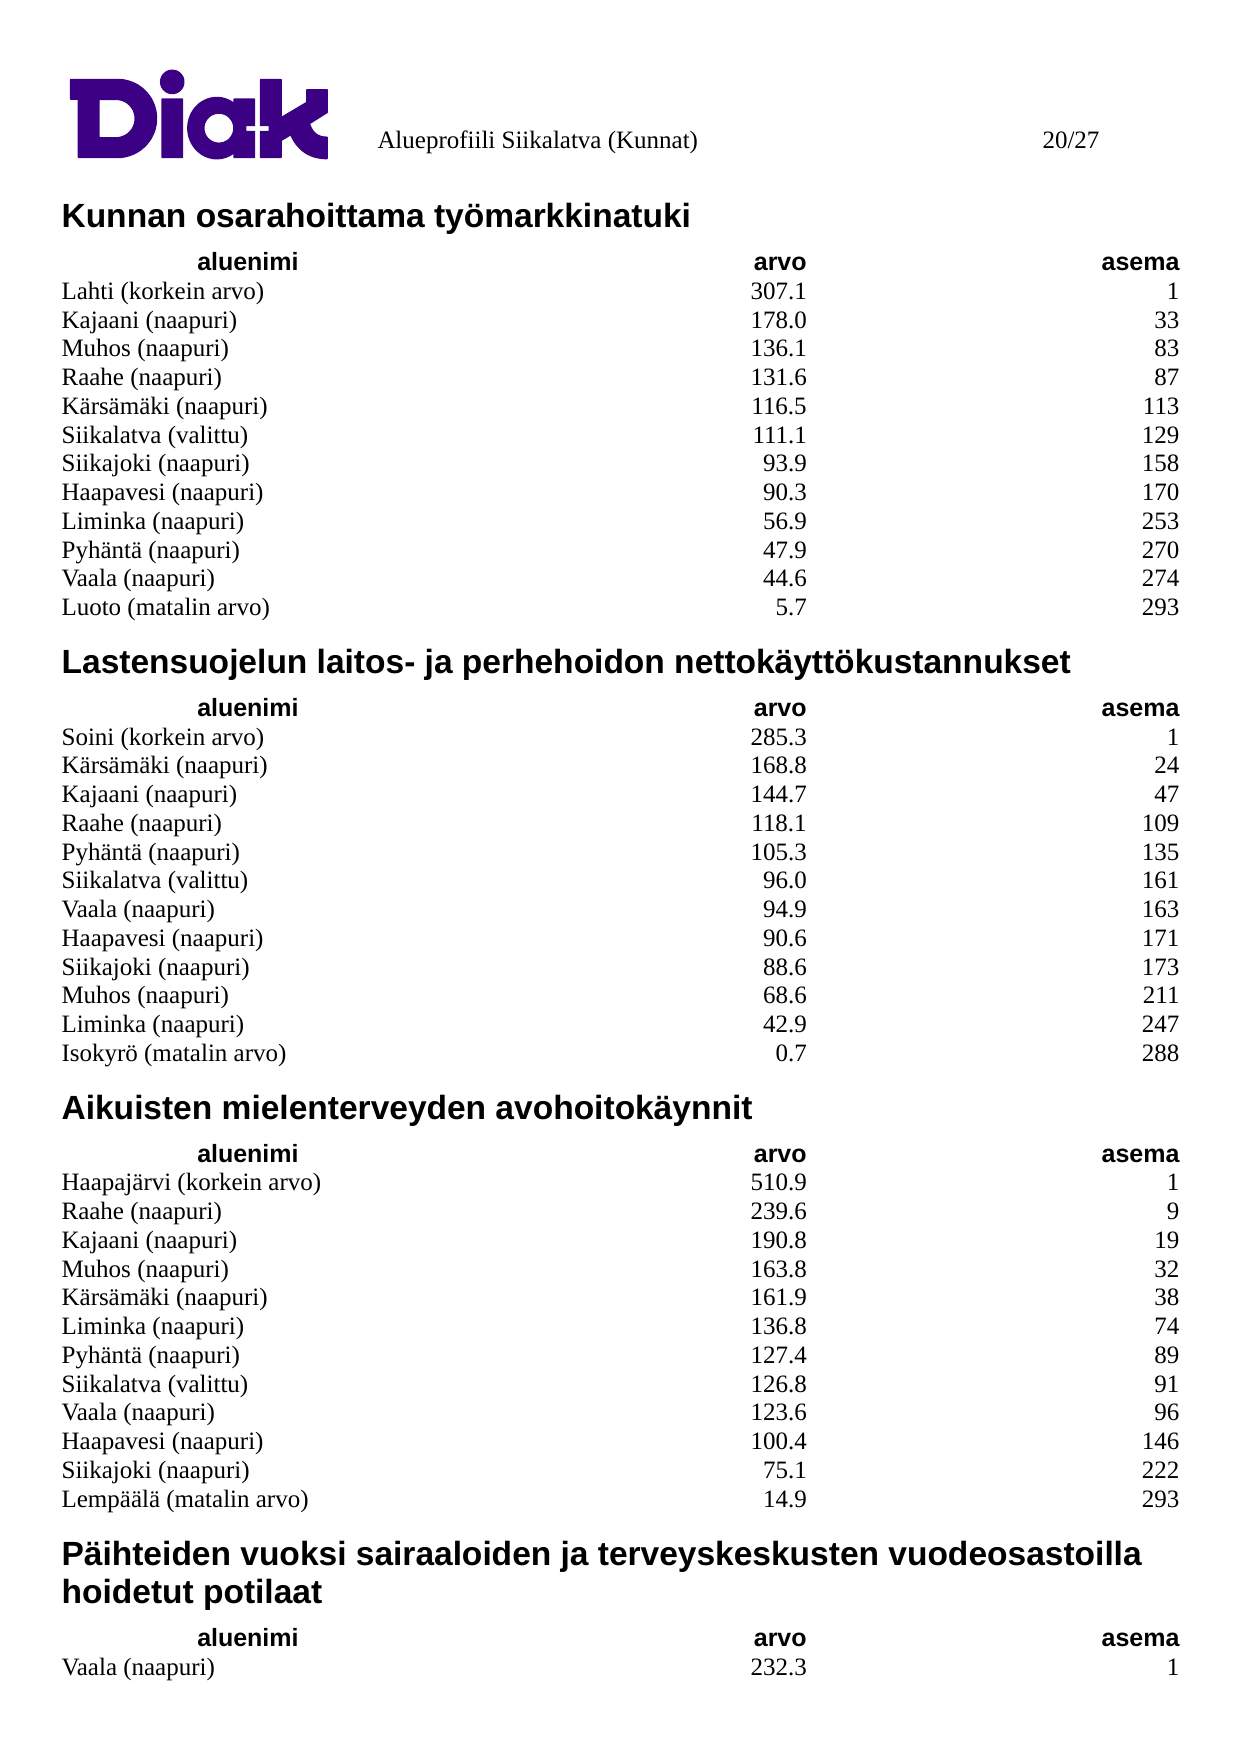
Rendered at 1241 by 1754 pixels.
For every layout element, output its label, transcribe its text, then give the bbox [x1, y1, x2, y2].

table_cell Liminka (naapuri) [61, 1009, 434, 1038]
table_cell 100.4 [434, 1426, 806, 1455]
table_cell 129 [806, 420, 1179, 448]
table_cell 32 [806, 1254, 1179, 1282]
table_cell 178.0 [434, 305, 806, 333]
table_cell Pyhäntä (naapuri) [61, 535, 434, 563]
table_cell 168.8 [434, 751, 806, 779]
table_cell Lahti (korkein arvo) [61, 276, 434, 305]
table_cell 510.9 [434, 1168, 806, 1196]
subtitle Päihteiden vuoksi sairaaloiden ja terveyskeskusten vuodeosastoilla hoidetut potilaat [61, 1533, 1179, 1611]
table_cell 1 [806, 722, 1179, 751]
table_cell Lempäälä (matalin arvo) [61, 1484, 434, 1512]
table_cell 47 [806, 779, 1179, 808]
subtitle Aikuisten mielenterveyden avohoitokäynnit [61, 1088, 1179, 1126]
table_cell Vaala (naapuri) [61, 1398, 434, 1426]
table_cell 111.1 [434, 420, 806, 448]
table_cell Muhos (naapuri) [61, 981, 434, 1009]
table_cell 83 [806, 334, 1179, 362]
table_cell 211 [806, 981, 1179, 1009]
table_cell 161.9 [434, 1283, 806, 1311]
table_cell 127.4 [434, 1340, 806, 1369]
table_cell 89 [806, 1340, 1179, 1369]
table_cell Siikajoki (naapuri) [61, 952, 434, 981]
table_cell 170 [806, 477, 1179, 506]
table_cell 146 [806, 1426, 1179, 1455]
table_cell Siikalatva (valittu) [61, 1369, 434, 1397]
table_cell 171 [806, 923, 1179, 952]
table_cell 253 [806, 506, 1179, 535]
table_cell 91 [806, 1369, 1179, 1397]
table_cell 33 [806, 305, 1179, 333]
table_cell 93.9 [434, 449, 806, 477]
table_header aluenimi [61, 247, 434, 276]
table_cell Luoto (matalin arvo) [61, 592, 434, 621]
table_cell 135 [806, 837, 1179, 866]
table_cell Kärsämäki (naapuri) [61, 751, 434, 779]
table_cell Isokyrö (matalin arvo) [61, 1038, 434, 1067]
table_cell 94.9 [434, 894, 806, 923]
table_cell 288 [806, 1038, 1179, 1067]
table_cell 161 [806, 866, 1179, 894]
table_header aluenimi [61, 1623, 434, 1652]
table_cell 90.6 [434, 923, 806, 952]
table_cell 5.7 [434, 592, 806, 621]
table_cell 87 [806, 362, 1179, 391]
table_cell 136.1 [434, 334, 806, 362]
table_cell 239.6 [434, 1196, 806, 1225]
table_cell 163 [806, 894, 1179, 923]
table_cell 90.3 [434, 477, 806, 506]
table_cell 131.6 [434, 362, 806, 391]
table_cell Haapajärvi (korkein arvo) [61, 1168, 434, 1196]
table_header aluenimi [61, 1139, 434, 1167]
table_cell 136.8 [434, 1311, 806, 1340]
table_cell 158 [806, 449, 1179, 477]
table_cell 74 [806, 1311, 1179, 1340]
table_cell Siikalatva (valittu) [61, 866, 434, 894]
table_cell 118.1 [434, 808, 806, 837]
table_cell Soini (korkein arvo) [61, 722, 434, 751]
table_cell 0.7 [434, 1038, 806, 1067]
table_cell 247 [806, 1009, 1179, 1038]
table_cell 24 [806, 751, 1179, 779]
table_header asema [806, 1623, 1179, 1652]
table_cell 47.9 [434, 535, 806, 563]
table_header asema [806, 693, 1179, 722]
table_cell 163.8 [434, 1254, 806, 1282]
table_cell 190.8 [434, 1225, 806, 1254]
table_header arvo [434, 693, 806, 722]
table_cell Vaala (naapuri) [61, 894, 434, 923]
table_cell Kajaani (naapuri) [61, 305, 434, 333]
table_cell Pyhäntä (naapuri) [61, 837, 434, 866]
table_cell Muhos (naapuri) [61, 1254, 434, 1282]
table_header arvo [434, 247, 806, 276]
table_cell 68.6 [434, 981, 806, 1009]
table_cell 113 [806, 391, 1179, 420]
table_cell 173 [806, 952, 1179, 981]
table_cell Liminka (naapuri) [61, 1311, 434, 1340]
table_cell 96.0 [434, 866, 806, 894]
subtitle Lastensuojelun laitos- ja perhehoidon nettokäyttökustannukset [61, 642, 1179, 681]
table_cell 274 [806, 564, 1179, 592]
table_cell 285.3 [434, 722, 806, 751]
table_cell Siikalatva (valittu) [61, 420, 434, 448]
table_cell Kärsämäki (naapuri) [61, 391, 434, 420]
table_cell Kärsämäki (naapuri) [61, 1283, 434, 1311]
table_cell 222 [806, 1455, 1179, 1484]
table_cell 42.9 [434, 1009, 806, 1038]
table_cell 293 [806, 1484, 1179, 1512]
table_cell Siikajoki (naapuri) [61, 1455, 434, 1484]
table_cell Muhos (naapuri) [61, 334, 434, 362]
table_cell Kajaani (naapuri) [61, 1225, 434, 1254]
table_cell 116.5 [434, 391, 806, 420]
table_header aluenimi [61, 693, 434, 722]
table_cell 1 [806, 1652, 1179, 1681]
table_cell 270 [806, 535, 1179, 563]
table_cell Liminka (naapuri) [61, 506, 434, 535]
table_cell Raahe (naapuri) [61, 808, 434, 837]
table_cell Raahe (naapuri) [61, 1196, 434, 1225]
table_header arvo [434, 1139, 806, 1167]
table_header asema [806, 1139, 1179, 1167]
table_cell 232.3 [434, 1652, 806, 1681]
table_cell Haapavesi (naapuri) [61, 923, 434, 952]
table_cell Raahe (naapuri) [61, 362, 434, 391]
table_cell Kajaani (naapuri) [61, 779, 434, 808]
table_cell 44.6 [434, 564, 806, 592]
table_cell 96 [806, 1398, 1179, 1426]
table_cell 56.9 [434, 506, 806, 535]
table_cell 109 [806, 808, 1179, 837]
table_cell Haapavesi (naapuri) [61, 1426, 434, 1455]
table_cell 105.3 [434, 837, 806, 866]
table_cell 19 [806, 1225, 1179, 1254]
table_cell 75.1 [434, 1455, 806, 1484]
table_cell 88.6 [434, 952, 806, 981]
table_cell 1 [806, 276, 1179, 305]
table_cell 1 [806, 1168, 1179, 1196]
table_cell 38 [806, 1283, 1179, 1311]
table_cell Haapavesi (naapuri) [61, 477, 434, 506]
table_cell Pyhäntä (naapuri) [61, 1340, 434, 1369]
table_cell 123.6 [434, 1398, 806, 1426]
table_cell 144.7 [434, 779, 806, 808]
table_cell 14.9 [434, 1484, 806, 1512]
table_header asema [806, 247, 1179, 276]
subtitle Kunnan osarahoittama työmarkkinatuki [61, 196, 1179, 235]
table_cell Vaala (naapuri) [61, 1652, 434, 1681]
table_cell 126.8 [434, 1369, 806, 1397]
table_header arvo [434, 1623, 806, 1652]
table_cell 9 [806, 1196, 1179, 1225]
table_cell Vaala (naapuri) [61, 564, 434, 592]
table_cell 293 [806, 592, 1179, 621]
table_cell Siikajoki (naapuri) [61, 449, 434, 477]
table_cell 307.1 [434, 276, 806, 305]
